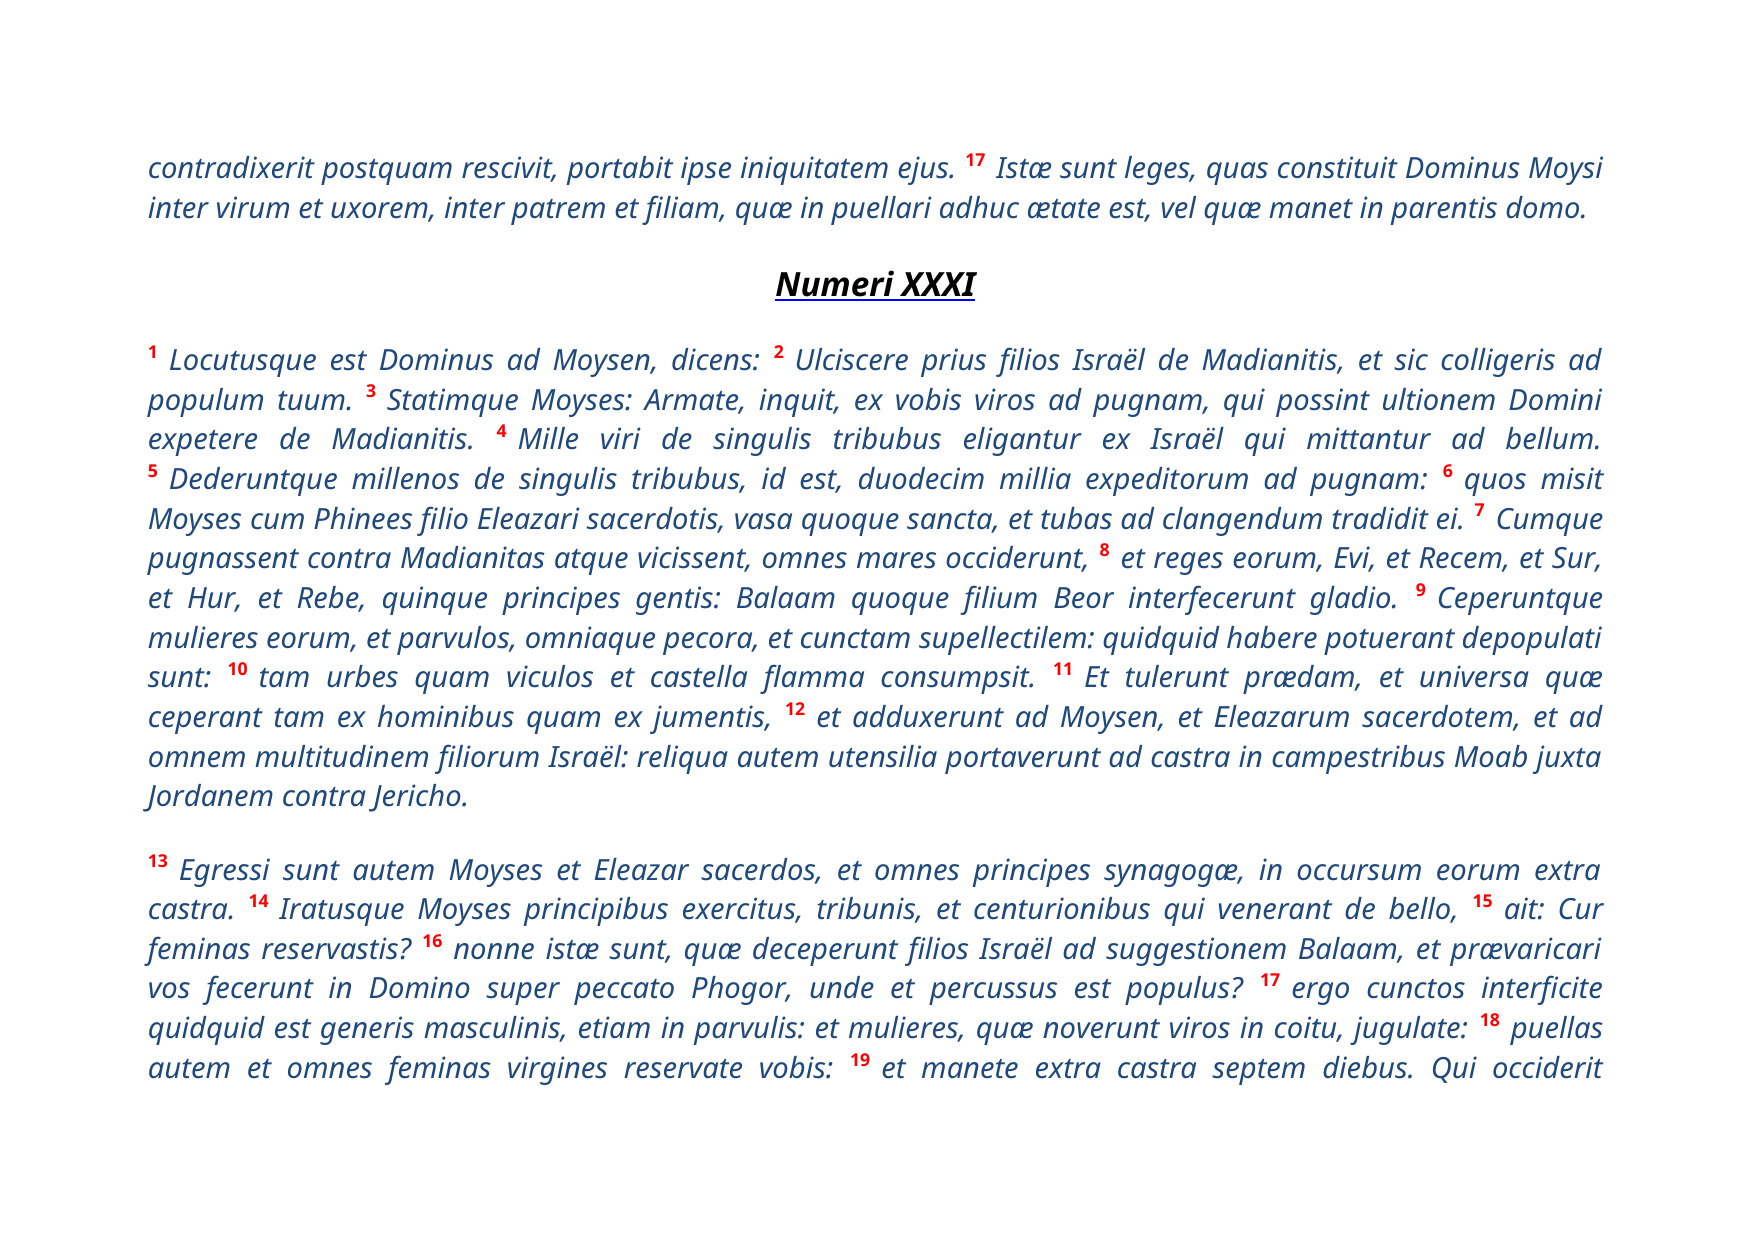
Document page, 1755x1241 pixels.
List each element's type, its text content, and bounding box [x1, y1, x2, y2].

text 1 Locutusque est Dominus ad Moysen, dicens: 2 Ulciscere prius filios Israël de Madianitis, et sic colligeris ad populum tuum. 3 Statimque Moyses: Armate, inquit, ex vobis viros ad pugnam, qui possint ultionem Domini expetere de Madianitis. 4 Mille viri de singulis tribubus eligantur ex Israël qui mittantur ad bellum. 5 Dederuntque millenos de singulis tribubus, id est, duodecim millia expeditorum ad pugnam: 6 quos misit Moyses cum Phinees filio Eleazari sacerdotis, vasa quoque sancta, et tubas ad clangendum tradidit ei. 7 Cumque pugnassent contra Madianitas atque vicissent, omnes mares occiderunt, 8 et reges eorum, Evi, et Recem, et Sur, et Hur, et Rebe, quinque principes gentis: Balaam quoque filium Beor interfecerunt gladio. 9 Ceperuntque mulieres eorum, et parvulos, omniaque pecora, et cunctam supellectilem: quidquid habere potuerant depopulati sunt: 10 tam urbes quam viculos et castella flamma consumpsit. 11 Et tulerunt prædam, et universa quæ ceperant tam ex hominibus quam ex jumentis, 12 et adduxerunt ad Moysen, et Eleazarum sacerdotem, et ad omnem multitudinem filiorum Israël: reliqua autem utensilia portaverunt ad castra in campestribus Moab juxta Jordanem contra Jericho. [148, 339, 1606, 815]
text Numeri XXXI [148, 260, 1606, 306]
text contradixerit postquam rescivit, portabit ipse iniquitatem ejus. 17 Istæ sunt leges, quas constituit Dominus Moysi inter virum et uxorem, inter patrem et filiam, quæ in puellari adhuc ætate est, vel quæ manet in parentis domo. [148, 148, 1606, 227]
text 13 Egressi sunt autem Moyses et Eleazar sacerdos, et omnes principes synagogæ, in occursum eorum extra castra. 14 Iratusque Moyses principibus exercitus, tribunis, et centurionibus qui venerant de bello, 15 ait: Cur feminas reservastis? 16 nonne istæ sunt, quæ deceperunt filios Israël ad suggestionem Balaam, et prævaricari vos fecerunt in Domino super peccato Phogor, unde et percussus est populus? 17 ergo cunctos interficite quidquid est generis masculinis, etiam in parvulis: et mulieres, quæ noverunt viros in coitu, jugulate: 18 puellas autem et omnes feminas virgines reservate vobis: 19 et manete extra castra septem diebus. Qui occiderit [148, 849, 1606, 1087]
